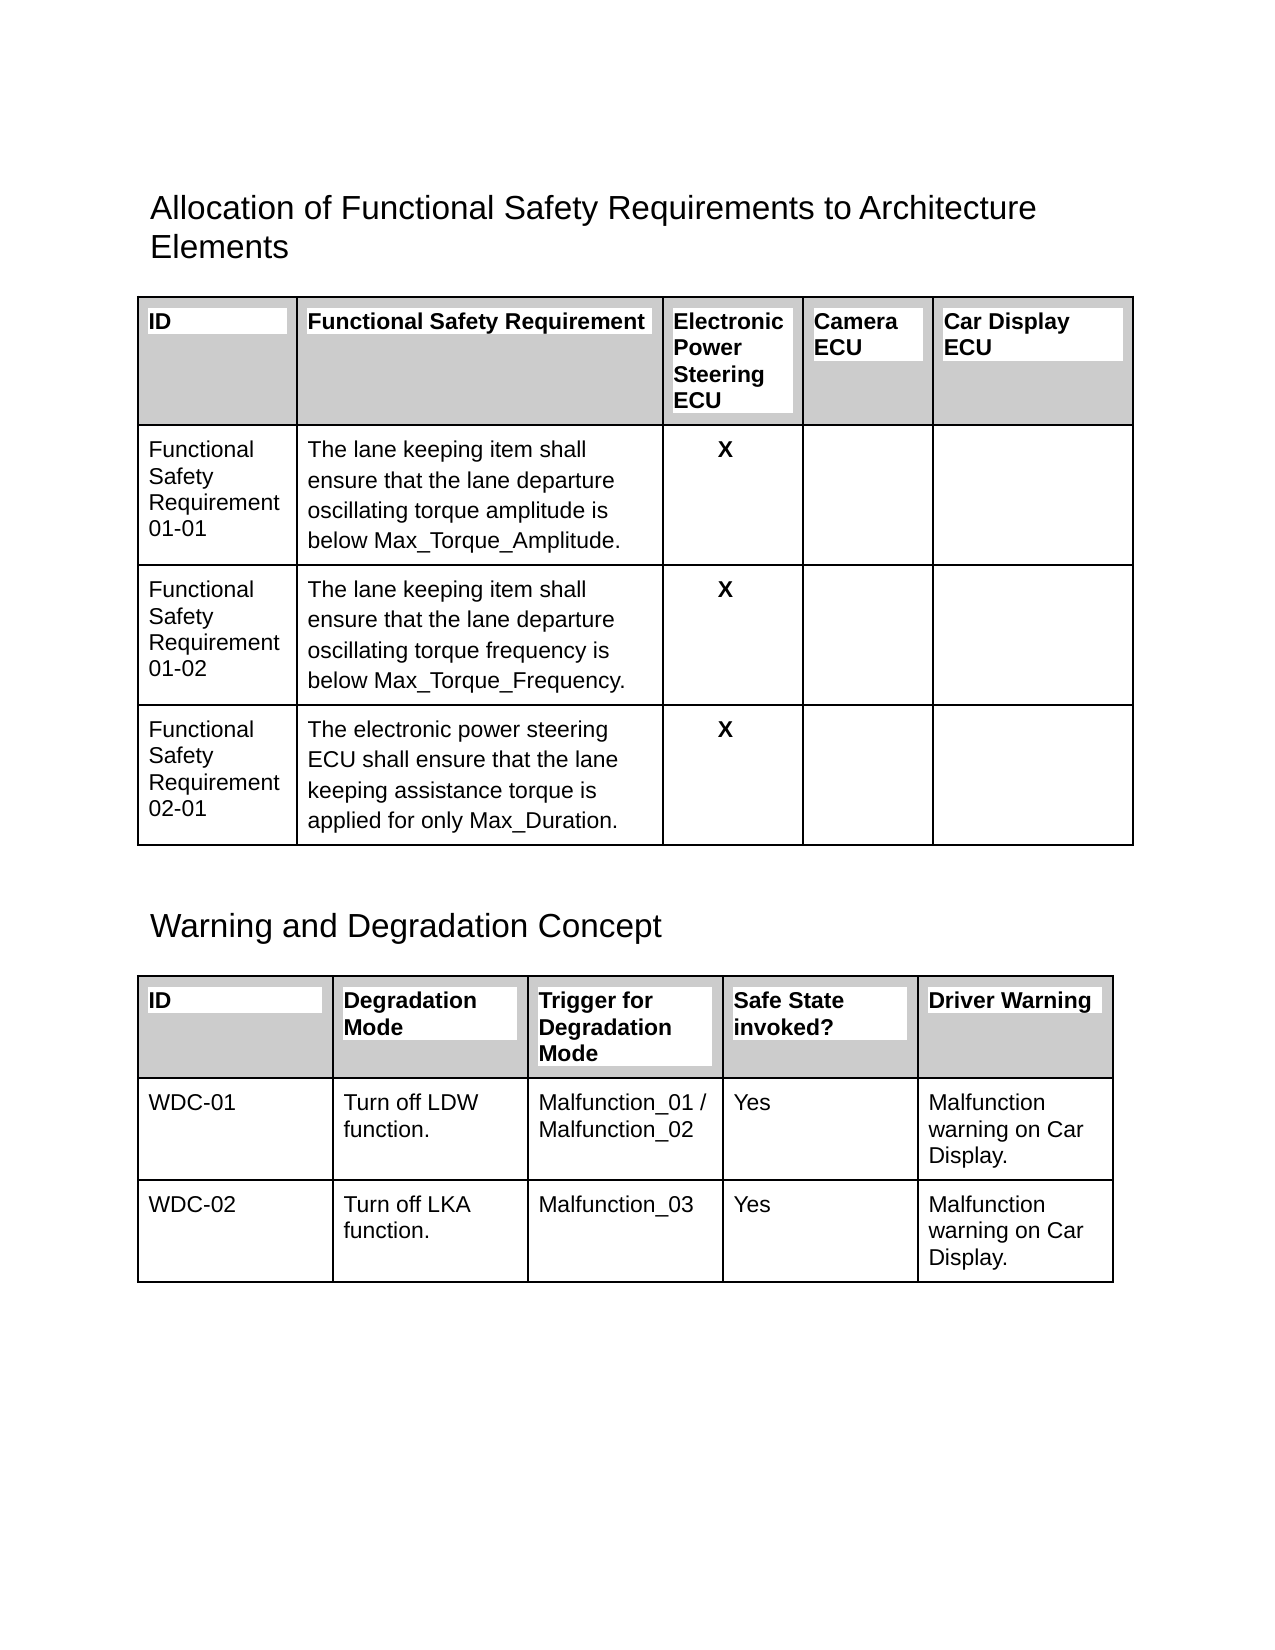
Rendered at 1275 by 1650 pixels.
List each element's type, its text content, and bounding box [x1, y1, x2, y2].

table_cell [804, 426, 932, 564]
table_cell Functional Safety Requirement 02-01 [139, 706, 296, 843]
table_cell Yes [724, 1079, 917, 1179]
table_cell The electronic power steering ECU shall ensure that the lane keeping assistance torque is applied for only Max_Duration. [298, 706, 662, 843]
table_header Driver Warning [919, 977, 1112, 1077]
table_cell WDC-01 [139, 1079, 332, 1179]
table_cell WDC-02 [139, 1181, 332, 1281]
table_cell [934, 706, 1132, 843]
table_header Degradation Mode [334, 977, 527, 1077]
table_cell [934, 566, 1132, 704]
table_cell Malfunction_01 / Malfunction_02 [529, 1079, 722, 1179]
table_cell [804, 706, 932, 843]
table_cell Malfunction warning on Car Display. [919, 1079, 1112, 1179]
table_header ID [139, 298, 296, 424]
table_cell Turn off LDW function. [334, 1079, 527, 1179]
table_cell Malfunction warning on Car Display. [919, 1181, 1112, 1281]
table_header Car Display ECU [934, 298, 1132, 424]
table_header Trigger for Degradation Mode [529, 977, 722, 1077]
table_cell Functional Safety Requirement 01-01 [139, 426, 296, 564]
table_cell The lane keeping item shall ensure that the lane departure oscillating torque frequency is below Max_Torque_Frequency. [298, 566, 662, 704]
subtitle Allocation of Functional Safety Requirements to Architecture Elements [150, 188, 1125, 265]
table_cell Yes [724, 1181, 917, 1281]
table_header Camera ECU [804, 298, 932, 424]
table_cell X [664, 706, 802, 843]
table_cell Malfunction_03 [529, 1181, 722, 1281]
table_cell Turn off LKA function. [334, 1181, 527, 1281]
table_cell X [664, 566, 802, 704]
subtitle Warning and Degradation Concept [150, 906, 1125, 944]
table_cell Functional Safety Requirement 01-02 [139, 566, 296, 704]
table_header Electronic Power Steering ECU [664, 298, 802, 424]
table_header Safe State invoked? [724, 977, 917, 1077]
table_cell [934, 426, 1132, 564]
table_cell The lane keeping item shall ensure that the lane departure oscillating torque amplitude is below Max_Torque_Amplitude. [298, 426, 662, 564]
table_cell X [664, 426, 802, 564]
table_header ID [139, 977, 332, 1077]
table_cell [804, 566, 932, 704]
table_header Functional Safety Requirement [298, 298, 662, 424]
